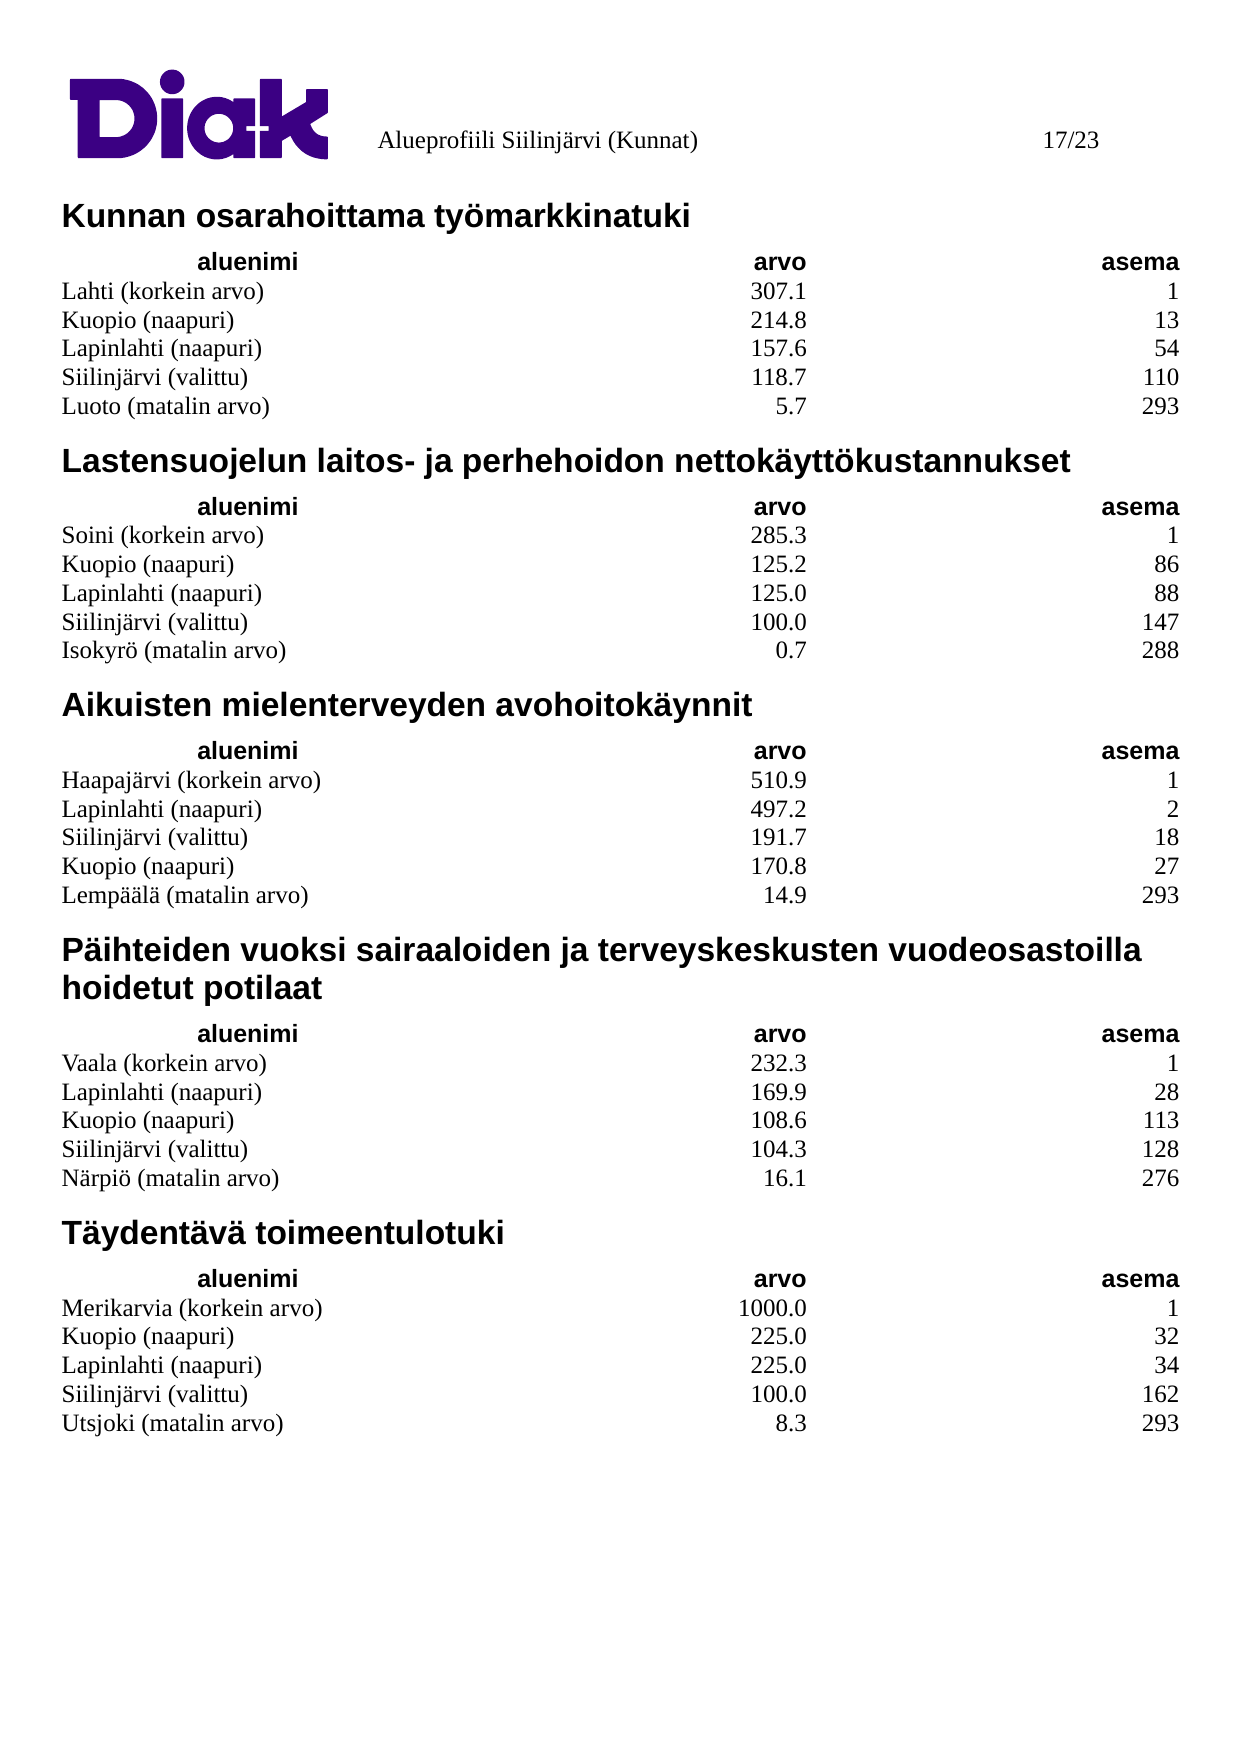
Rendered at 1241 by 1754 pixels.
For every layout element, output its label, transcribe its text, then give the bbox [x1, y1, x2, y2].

table_cell 276 [806, 1163, 1179, 1192]
table_cell Lapinlahti (naapuri) [61, 578, 434, 607]
table_cell Siilinjärvi (valittu) [61, 362, 434, 391]
subtitle Aikuisten mielenterveyden avohoitokäynnit [61, 685, 1179, 724]
table_cell 13 [806, 305, 1179, 333]
table_cell Haapajärvi (korkein arvo) [61, 765, 434, 794]
table_header asema [806, 736, 1179, 765]
table_cell Lahti (korkein arvo) [61, 276, 434, 305]
table_header asema [806, 247, 1179, 276]
table_cell 34 [806, 1350, 1179, 1379]
table_cell 214.8 [434, 305, 806, 333]
table_cell 54 [806, 334, 1179, 362]
table_cell Kuopio (naapuri) [61, 1321, 434, 1350]
table_cell 32 [806, 1321, 1179, 1350]
subtitle Päihteiden vuoksi sairaaloiden ja terveyskeskusten vuodeosastoilla hoidetut potilaat [61, 929, 1179, 1007]
table_cell 232.3 [434, 1048, 806, 1077]
table_cell 28 [806, 1077, 1179, 1106]
table_cell 8.3 [434, 1408, 806, 1436]
table_cell 1 [806, 765, 1179, 794]
table_cell 110 [806, 362, 1179, 391]
table_cell Kuopio (naapuri) [61, 1106, 434, 1134]
table_cell 108.6 [434, 1106, 806, 1134]
table_cell 497.2 [434, 794, 806, 822]
subtitle Kunnan osarahoittama työmarkkinatuki [61, 196, 1179, 235]
table_cell 285.3 [434, 521, 806, 549]
table_cell 16.1 [434, 1163, 806, 1192]
table_cell 88 [806, 578, 1179, 607]
table_cell Siilinjärvi (valittu) [61, 1379, 434, 1408]
table_cell 157.6 [434, 334, 806, 362]
table_cell 113 [806, 1106, 1179, 1134]
table_cell 293 [806, 1408, 1179, 1436]
table_cell Utsjoki (matalin arvo) [61, 1408, 434, 1436]
table_cell Lapinlahti (naapuri) [61, 1350, 434, 1379]
subtitle Täydentävä toimeentulotuki [61, 1213, 1179, 1251]
table_header arvo [434, 247, 806, 276]
table_cell 128 [806, 1134, 1179, 1163]
table_cell 18 [806, 823, 1179, 851]
table_cell 14.9 [434, 880, 806, 909]
table_cell 191.7 [434, 823, 806, 851]
table_cell Lapinlahti (naapuri) [61, 794, 434, 822]
table_cell 0.7 [434, 636, 806, 664]
table_cell 100.0 [434, 1379, 806, 1408]
table_cell 118.7 [434, 362, 806, 391]
table_cell Merikarvia (korkein arvo) [61, 1293, 434, 1321]
table_cell Lapinlahti (naapuri) [61, 334, 434, 362]
table_cell 104.3 [434, 1134, 806, 1163]
table_cell 1 [806, 521, 1179, 549]
table_header asema [806, 492, 1179, 521]
table_cell Siilinjärvi (valittu) [61, 1134, 434, 1163]
table_header arvo [434, 1264, 806, 1293]
table_cell Lempäälä (matalin arvo) [61, 880, 434, 909]
table_cell Kuopio (naapuri) [61, 549, 434, 578]
table_header aluenimi [61, 1019, 434, 1048]
table_header aluenimi [61, 736, 434, 765]
table_header arvo [434, 1019, 806, 1048]
table_cell 293 [806, 391, 1179, 420]
table_cell 27 [806, 851, 1179, 880]
table_cell 2 [806, 794, 1179, 822]
table_header aluenimi [61, 1264, 434, 1293]
table_cell 147 [806, 607, 1179, 636]
table_header arvo [434, 492, 806, 521]
table_cell 86 [806, 549, 1179, 578]
table_cell Vaala (korkein arvo) [61, 1048, 434, 1077]
table_cell 1 [806, 1048, 1179, 1077]
table_cell 225.0 [434, 1321, 806, 1350]
table_cell 162 [806, 1379, 1179, 1408]
table_cell Lapinlahti (naapuri) [61, 1077, 434, 1106]
table_cell Isokyrö (matalin arvo) [61, 636, 434, 664]
table_cell Siilinjärvi (valittu) [61, 607, 434, 636]
table_cell Soini (korkein arvo) [61, 521, 434, 549]
table_cell Siilinjärvi (valittu) [61, 823, 434, 851]
subtitle Lastensuojelun laitos- ja perhehoidon nettokäyttökustannukset [61, 441, 1179, 479]
table_cell 170.8 [434, 851, 806, 880]
table_cell 1000.0 [434, 1293, 806, 1321]
table_cell 1 [806, 276, 1179, 305]
table_header aluenimi [61, 247, 434, 276]
table_cell 5.7 [434, 391, 806, 420]
table_cell 288 [806, 636, 1179, 664]
table_cell 293 [806, 880, 1179, 909]
table_cell Kuopio (naapuri) [61, 305, 434, 333]
table_header asema [806, 1019, 1179, 1048]
table_cell 225.0 [434, 1350, 806, 1379]
table_cell 307.1 [434, 276, 806, 305]
table_cell 510.9 [434, 765, 806, 794]
table_cell Närpiö (matalin arvo) [61, 1163, 434, 1192]
table_cell 125.2 [434, 549, 806, 578]
table_cell 100.0 [434, 607, 806, 636]
table_cell 169.9 [434, 1077, 806, 1106]
table_cell 125.0 [434, 578, 806, 607]
table_cell Kuopio (naapuri) [61, 851, 434, 880]
table_header aluenimi [61, 492, 434, 521]
table_header arvo [434, 736, 806, 765]
table_header asema [806, 1264, 1179, 1293]
table_cell Luoto (matalin arvo) [61, 391, 434, 420]
table_cell 1 [806, 1293, 1179, 1321]
